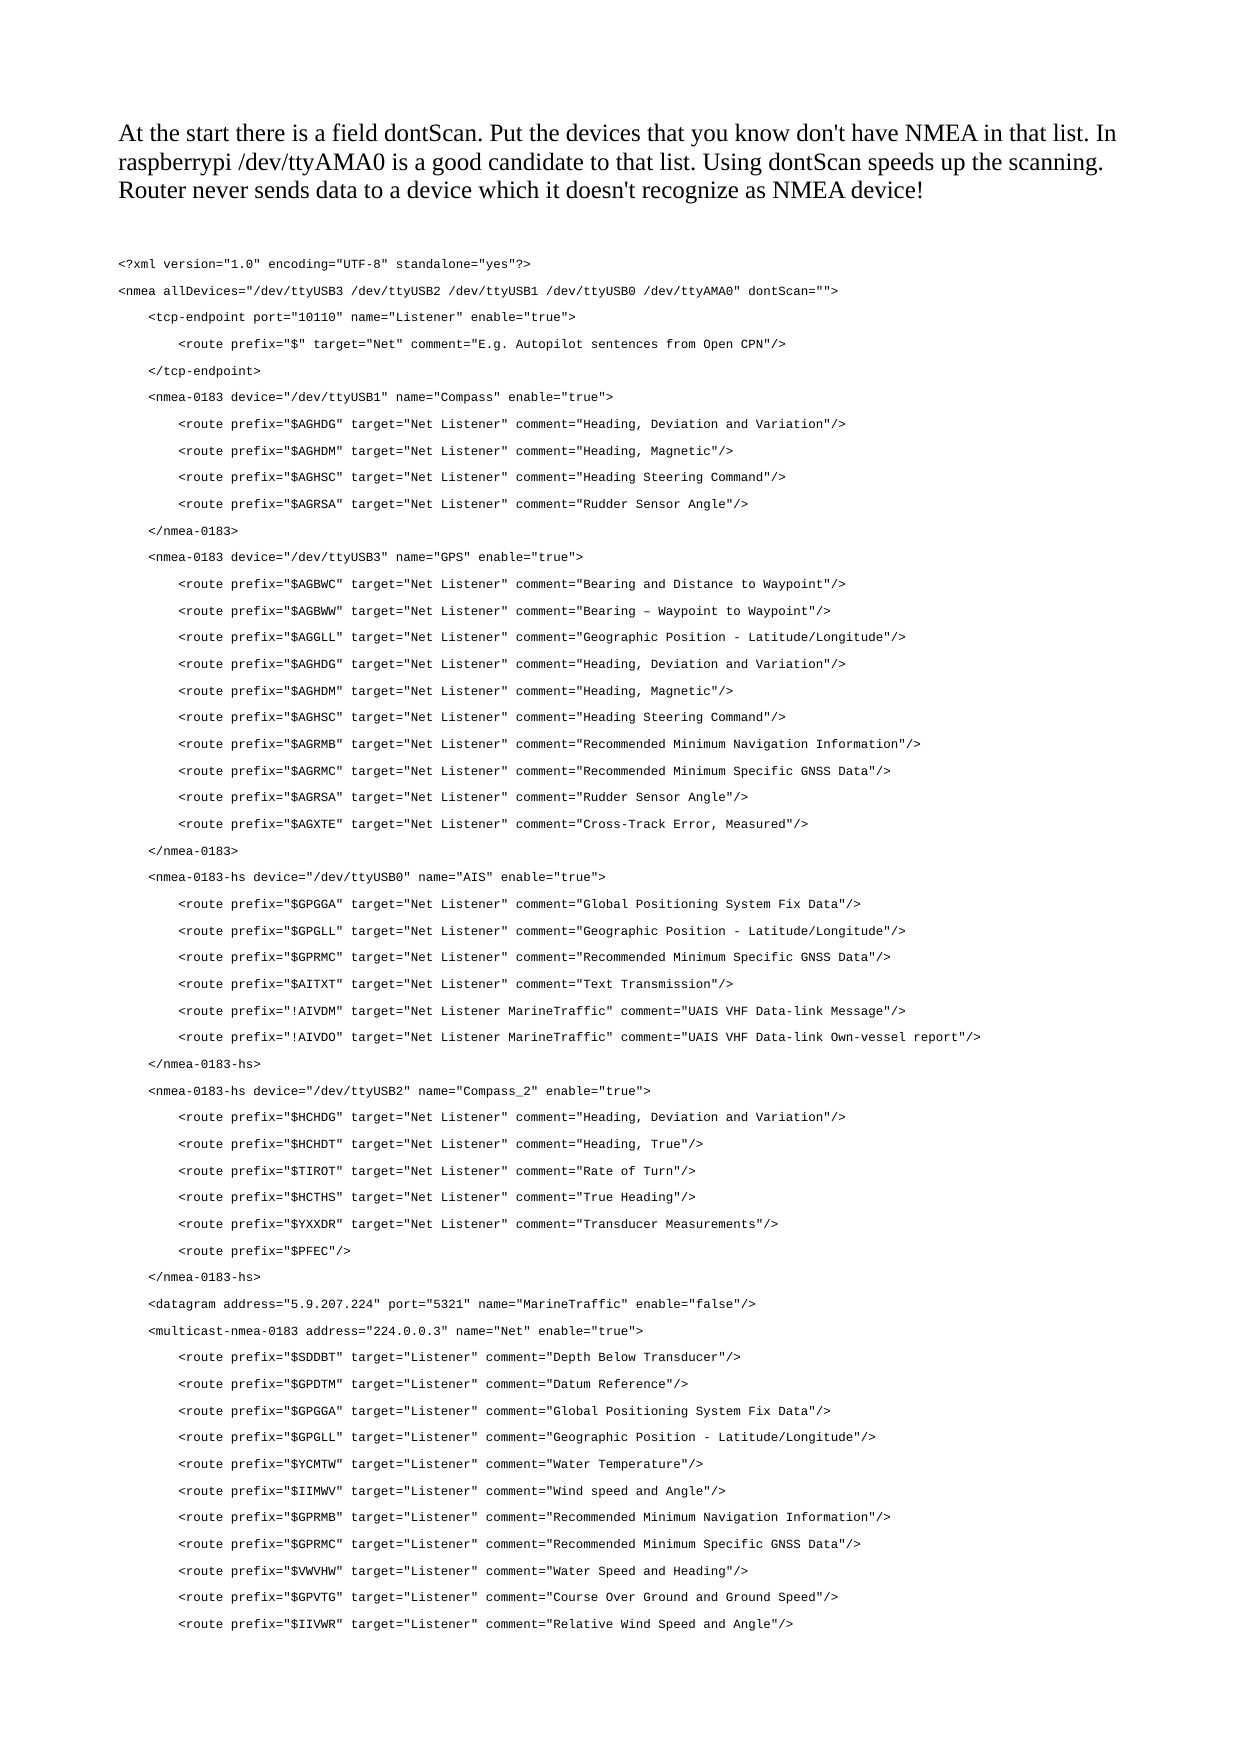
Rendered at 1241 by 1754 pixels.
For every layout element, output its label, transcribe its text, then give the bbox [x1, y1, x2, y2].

text </tcp-endpoint> [118, 365, 1122, 379]
text <route prefix="$IIMWV" target="Listener" comment="Wind speed and Angle"/> [118, 1485, 1122, 1499]
text <route prefix="$AGHDG" target="Net Listener" comment="Heading, Deviation and Variation"/> [118, 658, 1122, 672]
text <multicast-nmea-0183 address="224.0.0.3" name="Net" enable="true"> [118, 1325, 1122, 1339]
text <route prefix="$AGBWC" target="Net Listener" comment="Bearing and Distance to Waypoint"/> [118, 578, 1122, 592]
text <route prefix="$AGHDG" target="Net Listener" comment="Heading, Deviation and Variation"/> [118, 418, 1122, 432]
text <route prefix="$GPRMC" target="Listener" comment="Recommended Minimum Specific GNSS Data"/> [118, 1538, 1122, 1552]
text <route prefix="$AGRMC" target="Net Listener" comment="Recommended Minimum Specific GNSS Data"/> [118, 765, 1122, 779]
text <route prefix="!AIVDM" target="Net Listener MarineTraffic" comment="UAIS VHF Data-link Message"/> [118, 1005, 1122, 1019]
text <route prefix="$GPRMC" target="Net Listener" comment="Recommended Minimum Specific GNSS Data"/> [118, 951, 1122, 966]
text <route prefix="$" target="Net" comment="E.g. Autopilot sentences from Open CPN"/> [118, 338, 1122, 352]
text <route prefix="$AGXTE" target="Net Listener" comment="Cross-Track Error, Measured"/> [118, 818, 1122, 832]
text <route prefix="!AIVDO" target="Net Listener MarineTraffic" comment="UAIS VHF Data-link Own-vessel report"/> [118, 1031, 1122, 1046]
text <route prefix="$HCHDG" target="Net Listener" comment="Heading, Deviation and Variation"/> [118, 1111, 1122, 1126]
text <nmea-0183-hs device="/dev/ttyUSB2" name="Compass_2" enable="true"> [118, 1085, 1122, 1099]
text <route prefix="$GPRMB" target="Listener" comment="Recommended Minimum Navigation Information"/> [118, 1511, 1122, 1526]
text <route prefix="$AITXT" target="Net Listener" comment="Text Transmission"/> [118, 978, 1122, 992]
text <route prefix="$TIROT" target="Net Listener" comment="Rate of Turn"/> [118, 1165, 1122, 1179]
text <route prefix="$AGRSA" target="Net Listener" comment="Rudder Sensor Angle"/> [118, 498, 1122, 512]
text <route prefix="$AGRMB" target="Net Listener" comment="Recommended Minimum Navigation Information"/> [118, 738, 1122, 752]
text <nmea allDevices="/dev/ttyUSB3 /dev/ttyUSB2 /dev/ttyUSB1 /dev/ttyUSB0 /dev/ttyAMA0" dontScan=""> [118, 285, 1122, 299]
text <route prefix="$AGHDM" target="Net Listener" comment="Heading, Magnetic"/> [118, 685, 1122, 699]
text <nmea-0183 device="/dev/ttyUSB3" name="GPS" enable="true"> [118, 551, 1122, 566]
text <route prefix="$GPGGA" target="Net Listener" comment="Global Positioning System Fix Data"/> [118, 898, 1122, 912]
text </nmea-0183-hs> [118, 1058, 1122, 1072]
text <route prefix="$HCTHS" target="Net Listener" comment="True Heading"/> [118, 1191, 1122, 1206]
text <route prefix="$GPGLL" target="Net Listener" comment="Geographic Position - Latitude/Longitude"/> [118, 925, 1122, 939]
text <route prefix="$VWVHW" target="Listener" comment="Water Speed and Heading"/> [118, 1565, 1122, 1579]
text <datagram address="5.9.207.224" port="5321" name="MarineTraffic" enable="false"/> [118, 1298, 1122, 1312]
text <route prefix="$HCHDT" target="Net Listener" comment="Heading, True"/> [118, 1138, 1122, 1152]
text <route prefix="$GPGGA" target="Listener" comment="Global Positioning System Fix Data"/> [118, 1405, 1122, 1419]
text <route prefix="$AGHSC" target="Net Listener" comment="Heading Steering Command"/> [118, 711, 1122, 726]
text <route prefix="$IIVWR" target="Listener" comment="Relative Wind Speed and Angle"/> [118, 1618, 1122, 1632]
text <route prefix="$GPDTM" target="Listener" comment="Datum Reference"/> [118, 1378, 1122, 1392]
text <route prefix="$AGBWW" target="Net Listener" comment="Bearing – Waypoint to Waypoint"/> [118, 605, 1122, 619]
text <route prefix="$AGRSA" target="Net Listener" comment="Rudder Sensor Angle"/> [118, 791, 1122, 806]
text <route prefix="$GPGLL" target="Listener" comment="Geographic Position - Latitude/Longitude"/> [118, 1431, 1122, 1446]
text <tcp-endpoint port="10110" name="Listener" enable="true"> [118, 311, 1122, 326]
text </nmea-0183> [118, 845, 1122, 859]
text <?xml version="1.0" encoding="UTF-8" standalone="yes"?> [118, 258, 1122, 272]
text <nmea-0183-hs device="/dev/ttyUSB0" name="AIS" enable="true"> [118, 871, 1122, 886]
text <nmea-0183 device="/dev/ttyUSB1" name="Compass" enable="true"> [118, 391, 1122, 406]
text <route prefix="$GPVTG" target="Listener" comment="Course Over Ground and Ground Speed"/> [118, 1591, 1122, 1606]
text <route prefix="$AGHDM" target="Net Listener" comment="Heading, Magnetic"/> [118, 445, 1122, 459]
text <route prefix="$AGGLL" target="Net Listener" comment="Geographic Position - Latitude/Longitude"/> [118, 631, 1122, 646]
text At the start there is a field dontScan. Put the devices that you know don't have NMEA in that list. In raspberrypi /dev/ttyAMA0 is a good candidate to that list. Using dontScan speeds up the scanning. Router never sends data to a device which it doesn't recognize as NMEA device! [118, 118, 1122, 204]
text <route prefix="$PFEC"/> [118, 1245, 1122, 1259]
text <route prefix="$YXXDR" target="Net Listener" comment="Transducer Measurements"/> [118, 1218, 1122, 1232]
text <route prefix="$SDDBT" target="Listener" comment="Depth Below Transducer"/> [118, 1351, 1122, 1366]
text </nmea-0183> [118, 525, 1122, 539]
text <route prefix="$AGHSC" target="Net Listener" comment="Heading Steering Command"/> [118, 471, 1122, 486]
text <route prefix="$YCMTW" target="Listener" comment="Water Temperature"/> [118, 1458, 1122, 1472]
text </nmea-0183-hs> [118, 1271, 1122, 1286]
